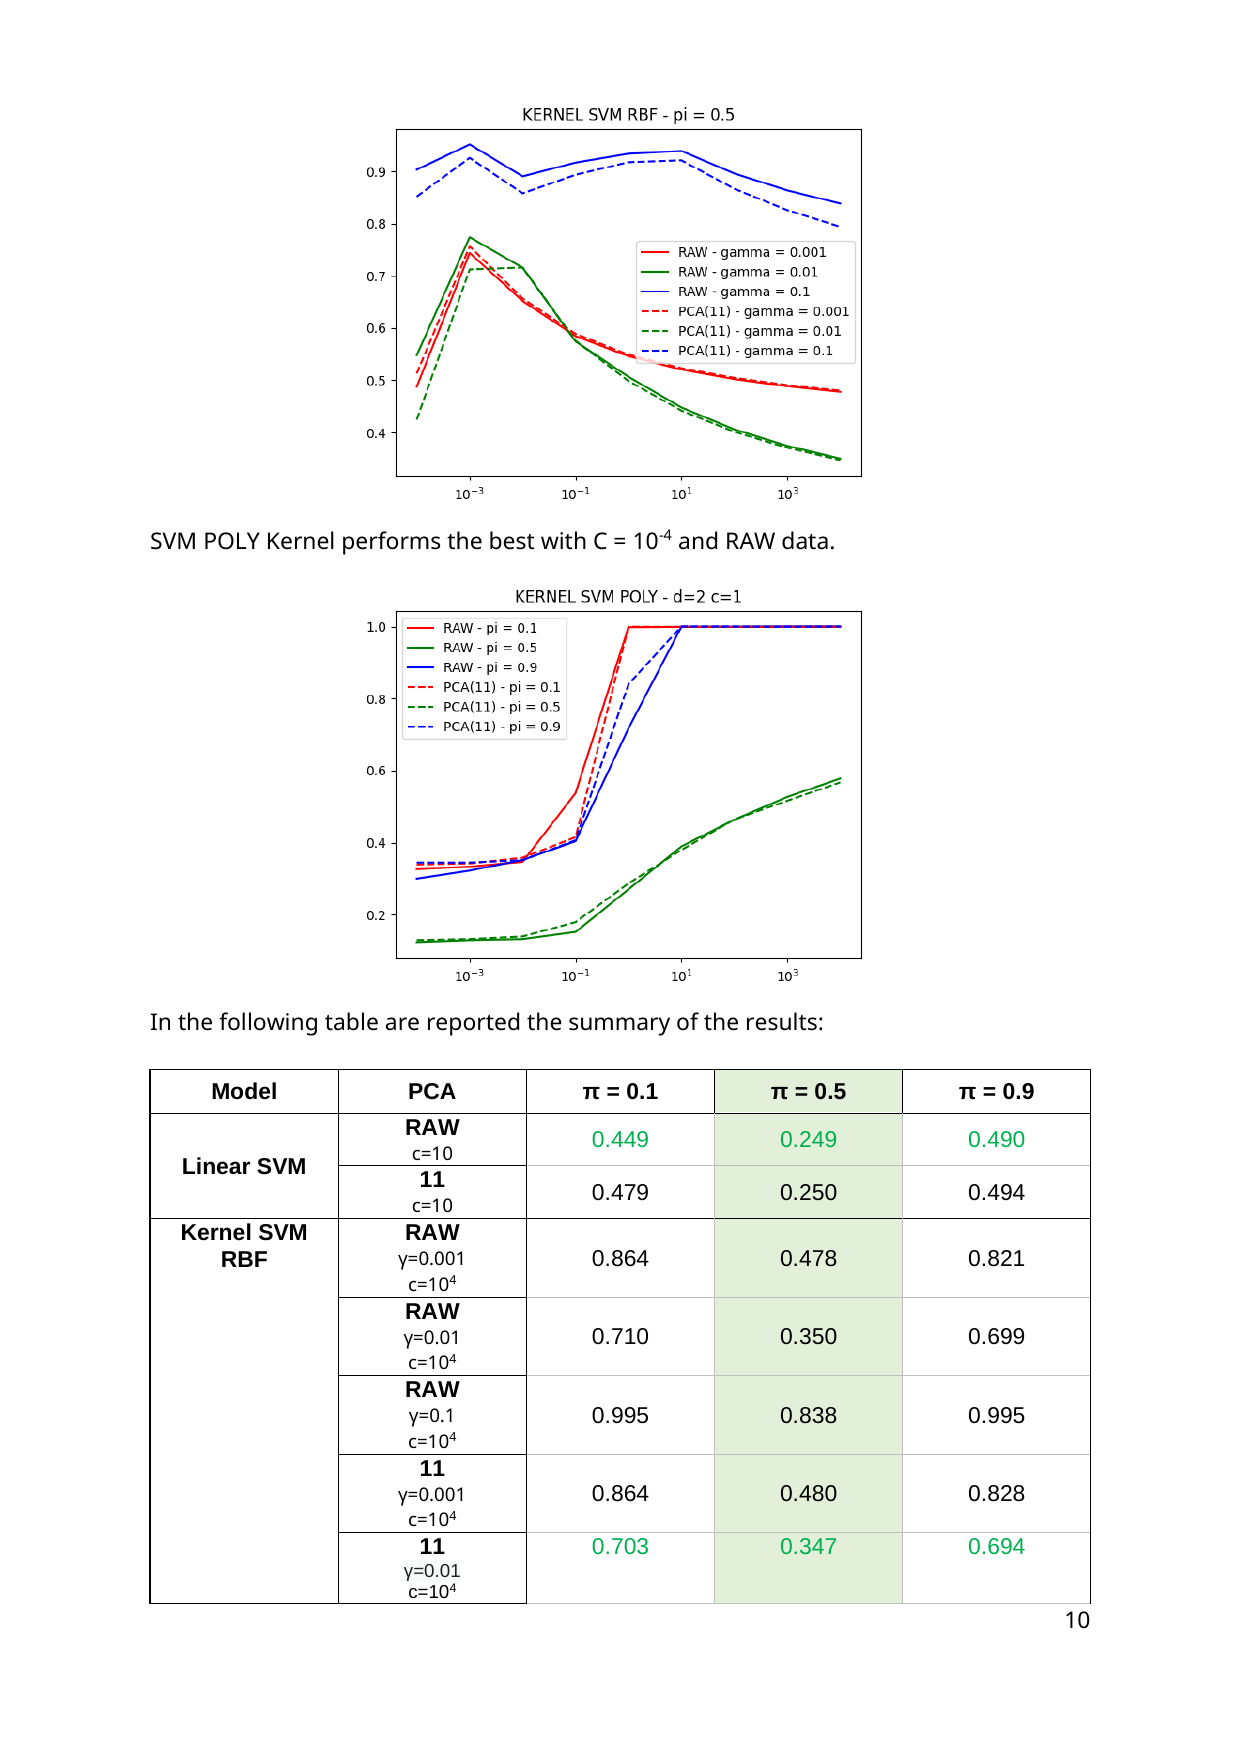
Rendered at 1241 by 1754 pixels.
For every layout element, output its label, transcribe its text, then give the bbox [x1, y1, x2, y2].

table_cell 0.490 [903, 1114, 1090, 1165]
table_cell 0.494 [903, 1166, 1090, 1218]
table_cell 0.480 [715, 1455, 902, 1532]
table_cell 11 γ=0.001 c=104 [339, 1455, 526, 1532]
table_header PCA [339, 1070, 526, 1112]
table_cell 11 γ=0.01 c=104 [339, 1533, 526, 1603]
table_cell 0.694 [903, 1533, 1090, 1603]
table_cell 0.347 [715, 1533, 902, 1603]
table_cell 0.350 [715, 1298, 902, 1375]
table_cell 11 c=10 [339, 1166, 526, 1218]
table_cell 0.821 [903, 1219, 1090, 1297]
table_cell RAW γ=0.01 c=104 [339, 1298, 526, 1375]
table_cell Linear SVM [151, 1114, 338, 1218]
table_header π = 0.1 [527, 1070, 714, 1112]
table_cell 0.249 [715, 1114, 902, 1165]
table_cell RAW γ=0.1 c=104 [339, 1376, 526, 1454]
text SVM POLY Kernel performs the best with C = 10-4 and RAW data. [150, 525, 1090, 556]
table_cell 0.838 [715, 1376, 902, 1454]
table_cell 0.864 [527, 1455, 714, 1532]
table_cell 0.449 [527, 1114, 714, 1165]
table_cell 0.995 [903, 1376, 1090, 1454]
table_header π = 0.5 [715, 1070, 902, 1112]
table_cell 0.479 [527, 1166, 714, 1218]
table_header π = 0.9 [903, 1070, 1090, 1112]
text In the following table are reported the summary of the results: [150, 1006, 1090, 1037]
table_cell 0.703 [527, 1533, 714, 1603]
table_cell 0.995 [527, 1376, 714, 1454]
table_cell 0.699 [903, 1298, 1090, 1375]
table_cell 0.250 [715, 1166, 902, 1218]
table_cell RAW c=10 [339, 1114, 526, 1165]
table_cell 0.828 [903, 1455, 1090, 1532]
table_cell 0.478 [715, 1219, 902, 1297]
table_cell 0.864 [527, 1219, 714, 1297]
table_cell 0.710 [527, 1298, 714, 1375]
table_cell Kernel SVM RBF [151, 1219, 338, 1603]
table_header Model [151, 1070, 338, 1112]
table_cell RAW γ=0.001 c=104 [339, 1219, 526, 1297]
